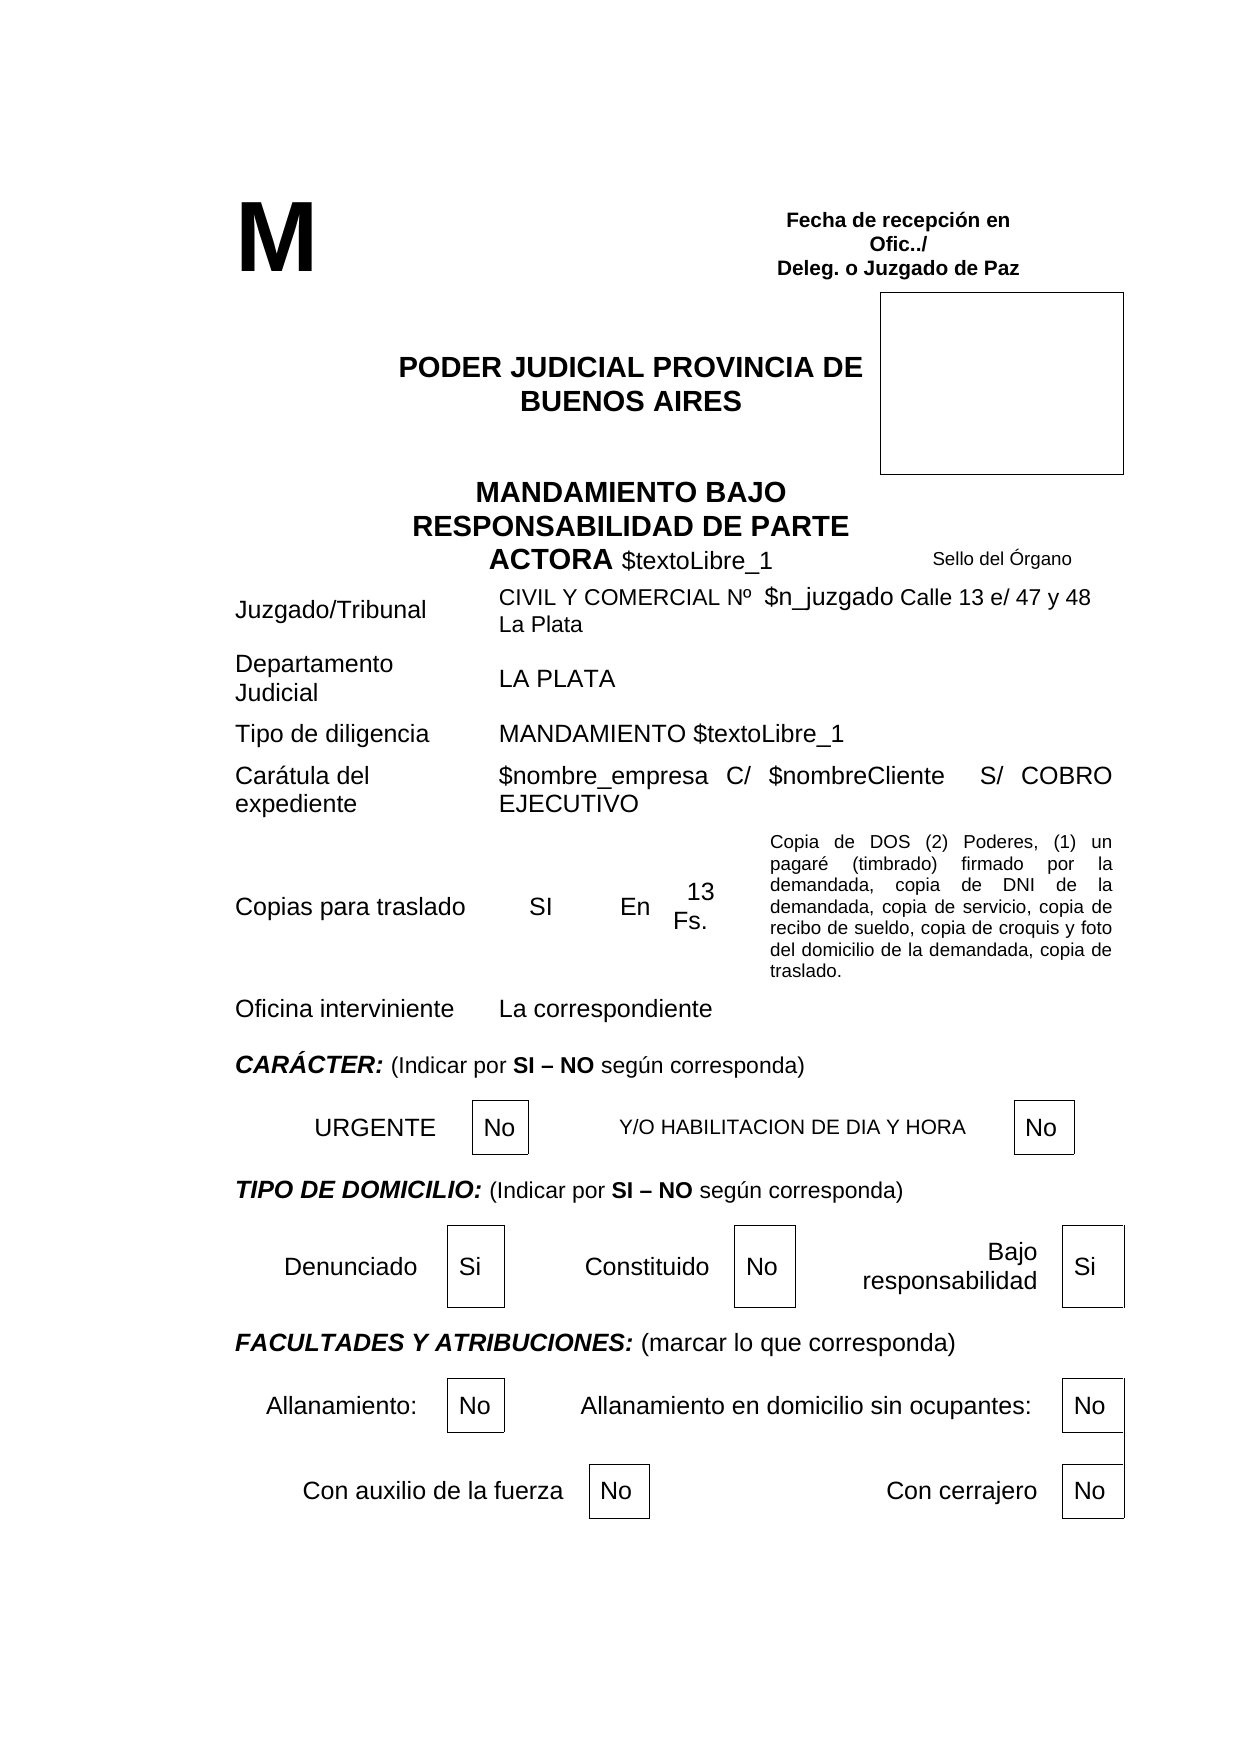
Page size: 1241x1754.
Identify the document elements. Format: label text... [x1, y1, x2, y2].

table_cell TIPO DE DOMICILIO: (Indicar por SI – NO según corresponda) [224, 1154, 1124, 1225]
table_cell Oficina interviniente [224, 988, 487, 1029]
table_cell $nombre_empresa C/ $nombreCliente S/ COBRO EJECUTIVO [488, 755, 1124, 824]
table_cell No [448, 1379, 504, 1432]
table_cell Y/O HABILITACION DE DIA Y HORA [577, 1100, 977, 1154]
table_cell Allanamiento en domicilio sin ocupantes: [505, 1378, 1062, 1432]
table_cell [529, 1100, 577, 1154]
table_cell MANDAMIENTO BAJO RESPONSABILIDAD DE PARTE ACTORA $textoLibre_1 [382, 474, 880, 576]
table_cell LA PLATA [488, 643, 1124, 713]
table_cell PODER JUDICIAL PROVINCIA DE BUENOS AIRES [382, 292, 880, 474]
table_cell [224, 474, 382, 576]
table_cell Si [1063, 1225, 1124, 1307]
table_cell Copias para traslado [224, 825, 487, 988]
table_cell MANDAMIENTO $textoLibre_1 [488, 713, 1124, 754]
table_cell [448, 1100, 472, 1154]
table_cell CARÁCTER: (Indicar por SI – NO según corresponda) [224, 1029, 1124, 1100]
table_cell FACULTADES Y ATRIBUCIONES: (marcar lo que corresponda) [224, 1307, 1124, 1378]
table_cell No [1015, 1101, 1074, 1154]
table_cell [1075, 1100, 1124, 1154]
table_cell No [1063, 1378, 1124, 1432]
table_cell [977, 1100, 1014, 1154]
table_cell Si [448, 1226, 504, 1307]
table_cell Con cerrajero [650, 1464, 1062, 1517]
table_cell Tipo de diligencia [224, 713, 487, 754]
table_cell SI [488, 825, 601, 988]
table_cell [881, 293, 1123, 474]
table_cell Carátula del expediente [224, 755, 487, 824]
table_cell No [1063, 1464, 1124, 1517]
table_cell Allanamiento: [224, 1378, 447, 1432]
table_header Fecha de recepción en Ofic../ Deleg. o Juzgado de Paz [705, 177, 1124, 292]
table_cell Con auxilio de la fuerza [224, 1464, 589, 1517]
table_cell [224, 292, 382, 474]
table_cell La correspondiente [488, 988, 1124, 1029]
table_cell No [473, 1101, 528, 1154]
table_cell Sello del Órgano [880, 475, 1124, 576]
table_cell Juzgado/Tribunal [224, 576, 487, 643]
table_cell Denunciado [224, 1225, 447, 1307]
table_cell CIVIL Y COMERCIAL Nº $n_juzgado Calle 13 e/ 47 y 48 La Plata [488, 576, 1124, 643]
table_cell No [590, 1465, 649, 1517]
table_cell Bajo responsabilidad [796, 1225, 1062, 1307]
table_cell En [601, 825, 662, 988]
table_cell Copia de DOS (2) Poderes, (1) un pagaré (timbrado) firmado por la demandada, copia de DNI de la demandada, copia de servicio, copia de recibo de sueldo, copia de croquis y foto del domicilio de la demandada, copia de traslado. [759, 825, 1124, 988]
table_header M [224, 177, 704, 292]
table_cell Constituido [505, 1225, 734, 1307]
table_cell URGENTE [224, 1100, 447, 1154]
table_cell No [735, 1226, 795, 1307]
table_cell [224, 1432, 1124, 1464]
table_cell Departamento Judicial [224, 643, 487, 713]
table_cell 13 Fs. [662, 825, 759, 988]
